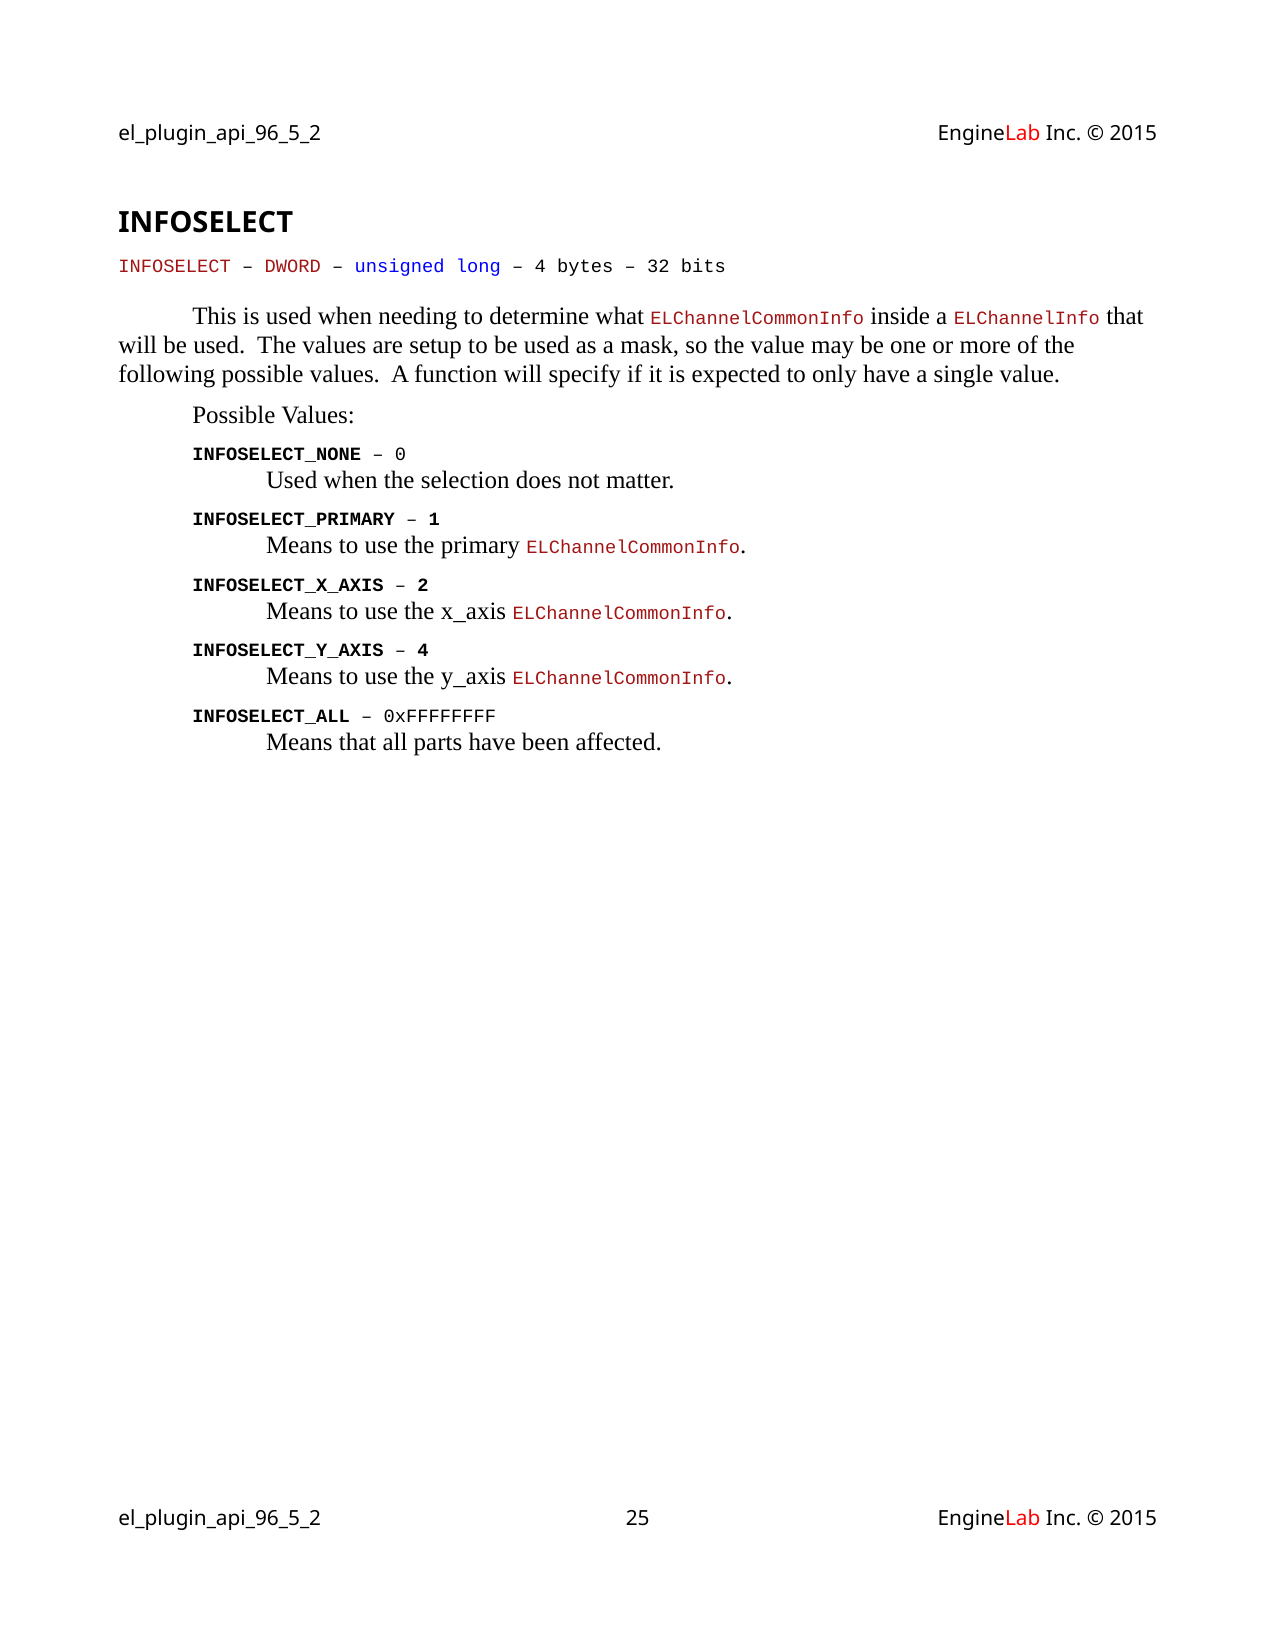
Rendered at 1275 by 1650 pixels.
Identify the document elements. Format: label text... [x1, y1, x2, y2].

text INFOSELECT_PRIMARY – 1 [118, 507, 1157, 531]
text Means that all parts have been affected. [118, 727, 1157, 756]
text INFOSELECT_X_AXIS – 2 [118, 572, 1157, 596]
text Possible Values: [118, 400, 1157, 429]
text INFOSELECT_ALL – 0xFFFFFFFF [118, 703, 1157, 727]
text INFOSELECT – DWORD – unsigned long – 4 bytes – 32 bits [118, 253, 1157, 277]
text Means to use the primary ELChannelCommonInfo. [118, 531, 1157, 559]
text Means to use the y_axis ELChannelCommonInfo. [118, 661, 1157, 690]
text INFOSELECT_Y_AXIS – 4 [118, 637, 1157, 661]
text Used when the selection does not matter. [118, 465, 1157, 494]
text INFOSELECT_NONE – 0 [118, 441, 1157, 465]
text This is used when needing to determine what ELChannelCommonInfo inside a ELChannelInfo that will be used. The values are setup to be used as a mask, so the value may be one or more of the following possible values. A function will specify if it is expected to only have a single value. [118, 301, 1157, 388]
subtitle INFOSELECT [118, 201, 1157, 241]
text Means to use the x_axis ELChannelCommonInfo. [118, 596, 1157, 625]
